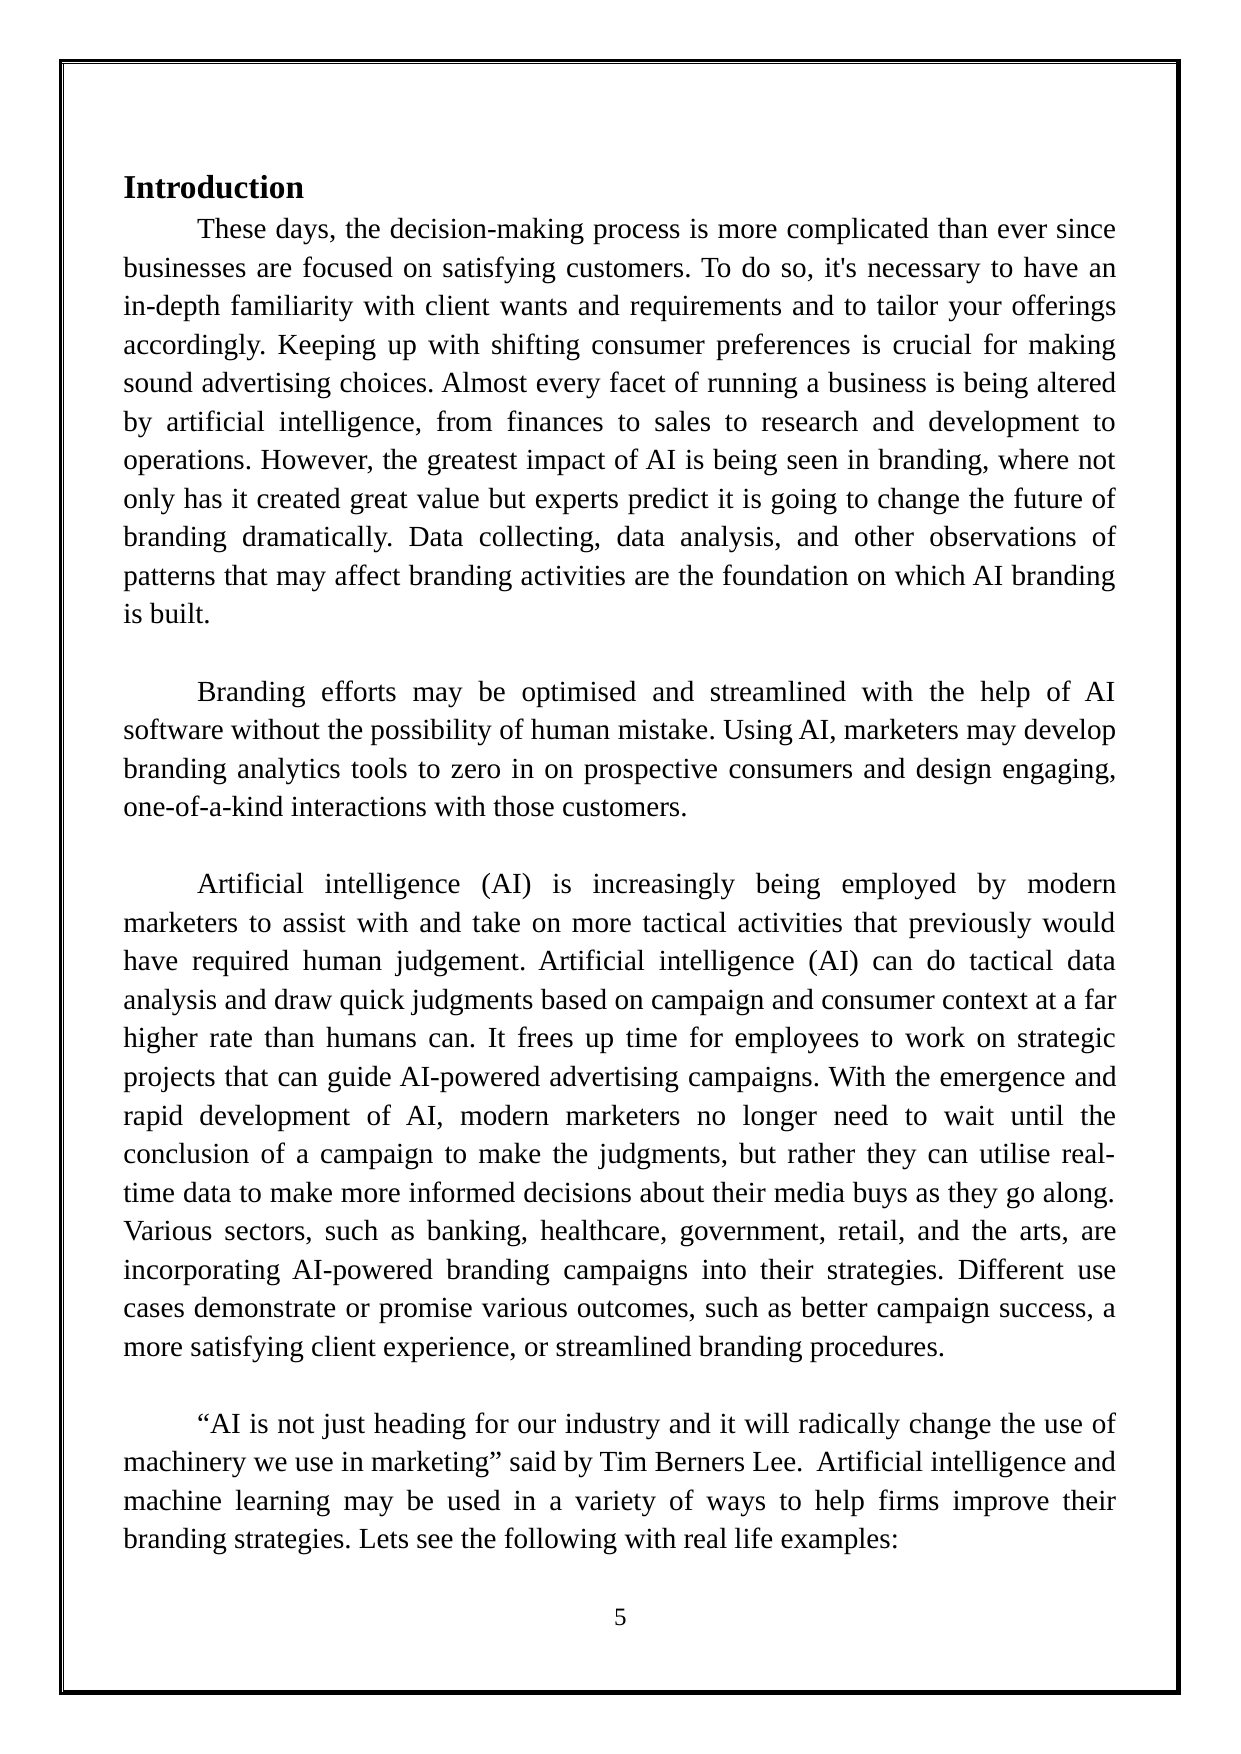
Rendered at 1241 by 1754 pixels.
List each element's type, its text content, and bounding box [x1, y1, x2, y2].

text Artificial intelligence (AI) is increasingly being employed by modern marketers to assist with and take on more tactical activities that previously would have required human judgement. Artificial intelligence (AI) can do tactical data analysis and draw quick judgments based on campaign and consumer context at a far higher rate than humans can. It frees up time for employees to work on strategic projects that can guide AI-powered advertising campaigns. With the emergence and rapid development of AI, modern marketers no longer need to wait until the conclusion of a campaign to make the judgments, but rather they can utilise real-time data to make more informed decisions about their media buys as they go along. Various sectors, such as banking, healthcare, government, retail, and the arts, are incorporating AI-powered branding campaigns into their strategies. Different use cases demonstrate or promise various outcomes, such as better campaign success, a more satisfying client experience, or streamlined branding procedures. [123, 866, 1117, 1362]
text These days, the decision-making process is more complicated than ever since businesses are focused on satisfying customers. To do so, it's necessary to have an in-depth familiarity with client wants and requirements and to tailor your offerings accordingly. Keeping up with shifting consumer preferences is crucial for making sound advertising choices. Almost every facet of running a business is being altered by artificial intelligence, from finances to sales to research and development to operations. However, the greatest impact of AI is being seen in branding, where not only has it created great value but experts predict it is going to change the future of branding dramatically. Data collecting, data analysis, and other observations of patterns that may affect branding activities are the foundation on which AI branding is built. [123, 211, 1117, 630]
text Branding efforts may be optimised and streamlined with the help of AI software without the possibility of human mistake. Using AI, marketers may develop branding analytics tools to zero in on prospective consumers and design engaging, one-of-a-kind interactions with those customers. [123, 674, 1117, 823]
text Introduction [123, 167, 1117, 205]
text “AI is not just heading for our industry and it will radically change the use of machinery we use in marketing” said by Tim Berners Lee. Artificial intelligence and machine learning may be used in a variety of ways to help firms improve their branding strategies. Lets see the following with real life examples: [123, 1406, 1117, 1555]
